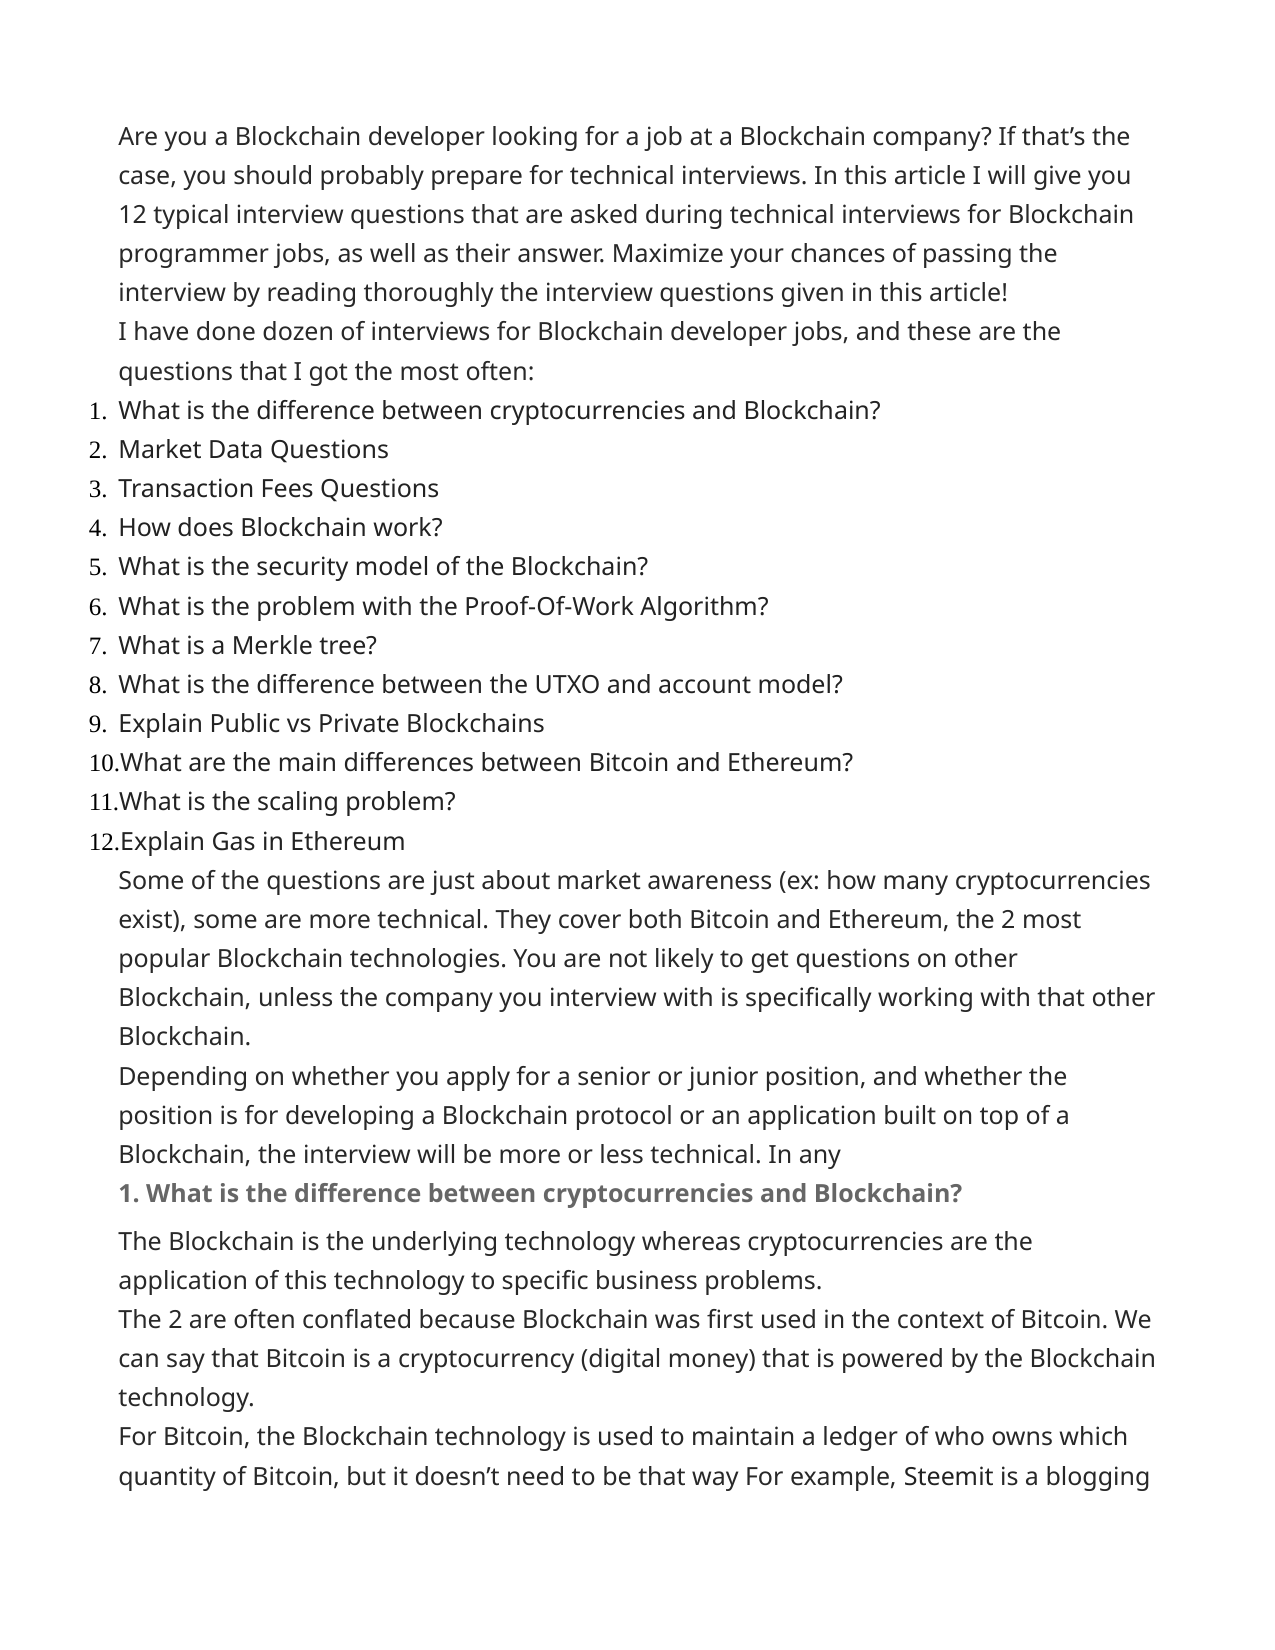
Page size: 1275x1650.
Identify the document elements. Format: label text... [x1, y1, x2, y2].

list What is the security model of the Blockchain? [118, 549, 1157, 583]
subtitle 1. What is the difference between cryptocurrencies and Blockchain? [118, 1176, 1157, 1210]
list What is the difference between cryptocurrencies and Blockchain? [118, 392, 1157, 426]
list How does Blockchain work? [118, 510, 1157, 544]
list What are the main differences between Bitcoin and Ethereum? [118, 745, 1157, 779]
list What is the difference between the UTXO and account model? [118, 666, 1157, 701]
text Some of the questions are just about market awareness (ex: how many cryptocurrencies exist), some are more technical. They cover both Bitcoin and Ethereum, the 2 most popular Blockchain technologies. You are not likely to get questions on other Blockchain, unless the company you interview with is specifically working with that other Blockchain. [118, 862, 1157, 1053]
text Are you a Blockchain developer looking for a job at a Blockchain company? If that’s the case, you should probably prepare for technical interviews. In this article I will give you 12 typical interview questions that are asked during technical interviews for Blockchain programmer jobs, as well as their answer. Maximize your chances of passing the interview by reading thoroughly the interview questions given in this article! [118, 118, 1157, 309]
list Transaction Fees Questions [118, 471, 1157, 505]
list What is the problem with the Proof-Of-Work Algorithm? [118, 588, 1157, 622]
text For Bitcoin, the Blockchain technology is used to maintain a ledger of who owns which quantity of Bitcoin, but it doesn’t need to be that way For example, Steemit is a blogging [118, 1419, 1157, 1492]
list Explain Gas in Ethereum [118, 823, 1157, 857]
list Market Data Questions [118, 431, 1157, 466]
text The 2 are often conflated because Blockchain was first used in the context of Bitcoin. We can say that Bitcoin is a cryptocurrency (digital money) that is powered by the Blockchain technology. [118, 1302, 1157, 1414]
text Depending on whether you apply for a senior or junior position, and whether the position is for developing a Blockchain protocol or an application built on top of a Blockchain, the interview will be more or less technical. In any [118, 1058, 1157, 1171]
list Explain Public vs Private Blockchains [118, 706, 1157, 740]
text The Blockchain is the underlying technology whereas cryptocurrencies are the application of this technology to specific business problems. [118, 1223, 1157, 1296]
text I have done dozen of interviews for Blockchain developer jobs, and these are the questions that I got the most often: [118, 314, 1157, 387]
list What is the scaling problem? [118, 784, 1157, 818]
list What is a Merkle tree? [118, 627, 1157, 661]
